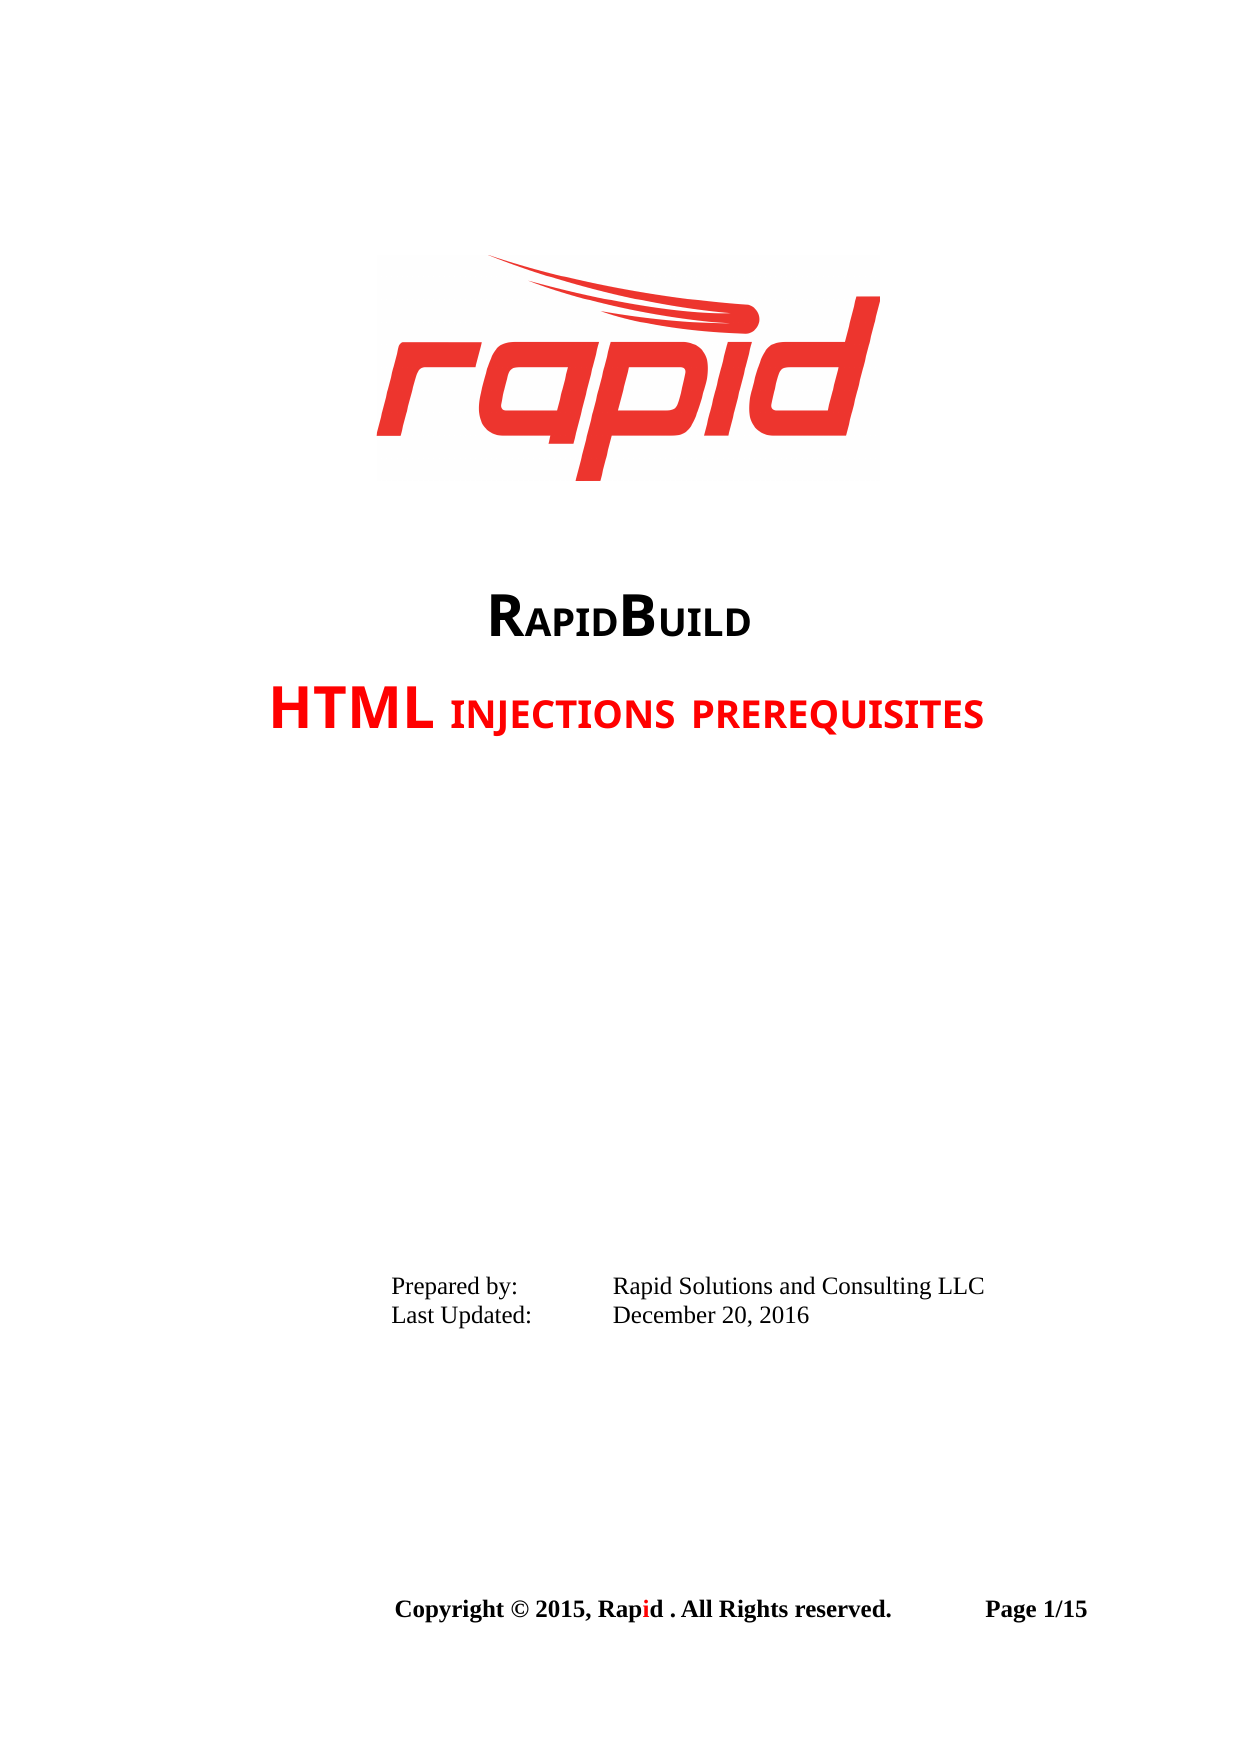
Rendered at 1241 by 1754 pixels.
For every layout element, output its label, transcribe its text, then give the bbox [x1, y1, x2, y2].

text Last Updated: December 20, 2016 [244, 1300, 1087, 1329]
title HTML injections prerequisites [226, 666, 1012, 746]
text Prepared by: Rapid Solutions and Consulting LLC [319, 1271, 1087, 1300]
picture [376, 255, 880, 481]
title RapidBuild [226, 574, 1012, 653]
